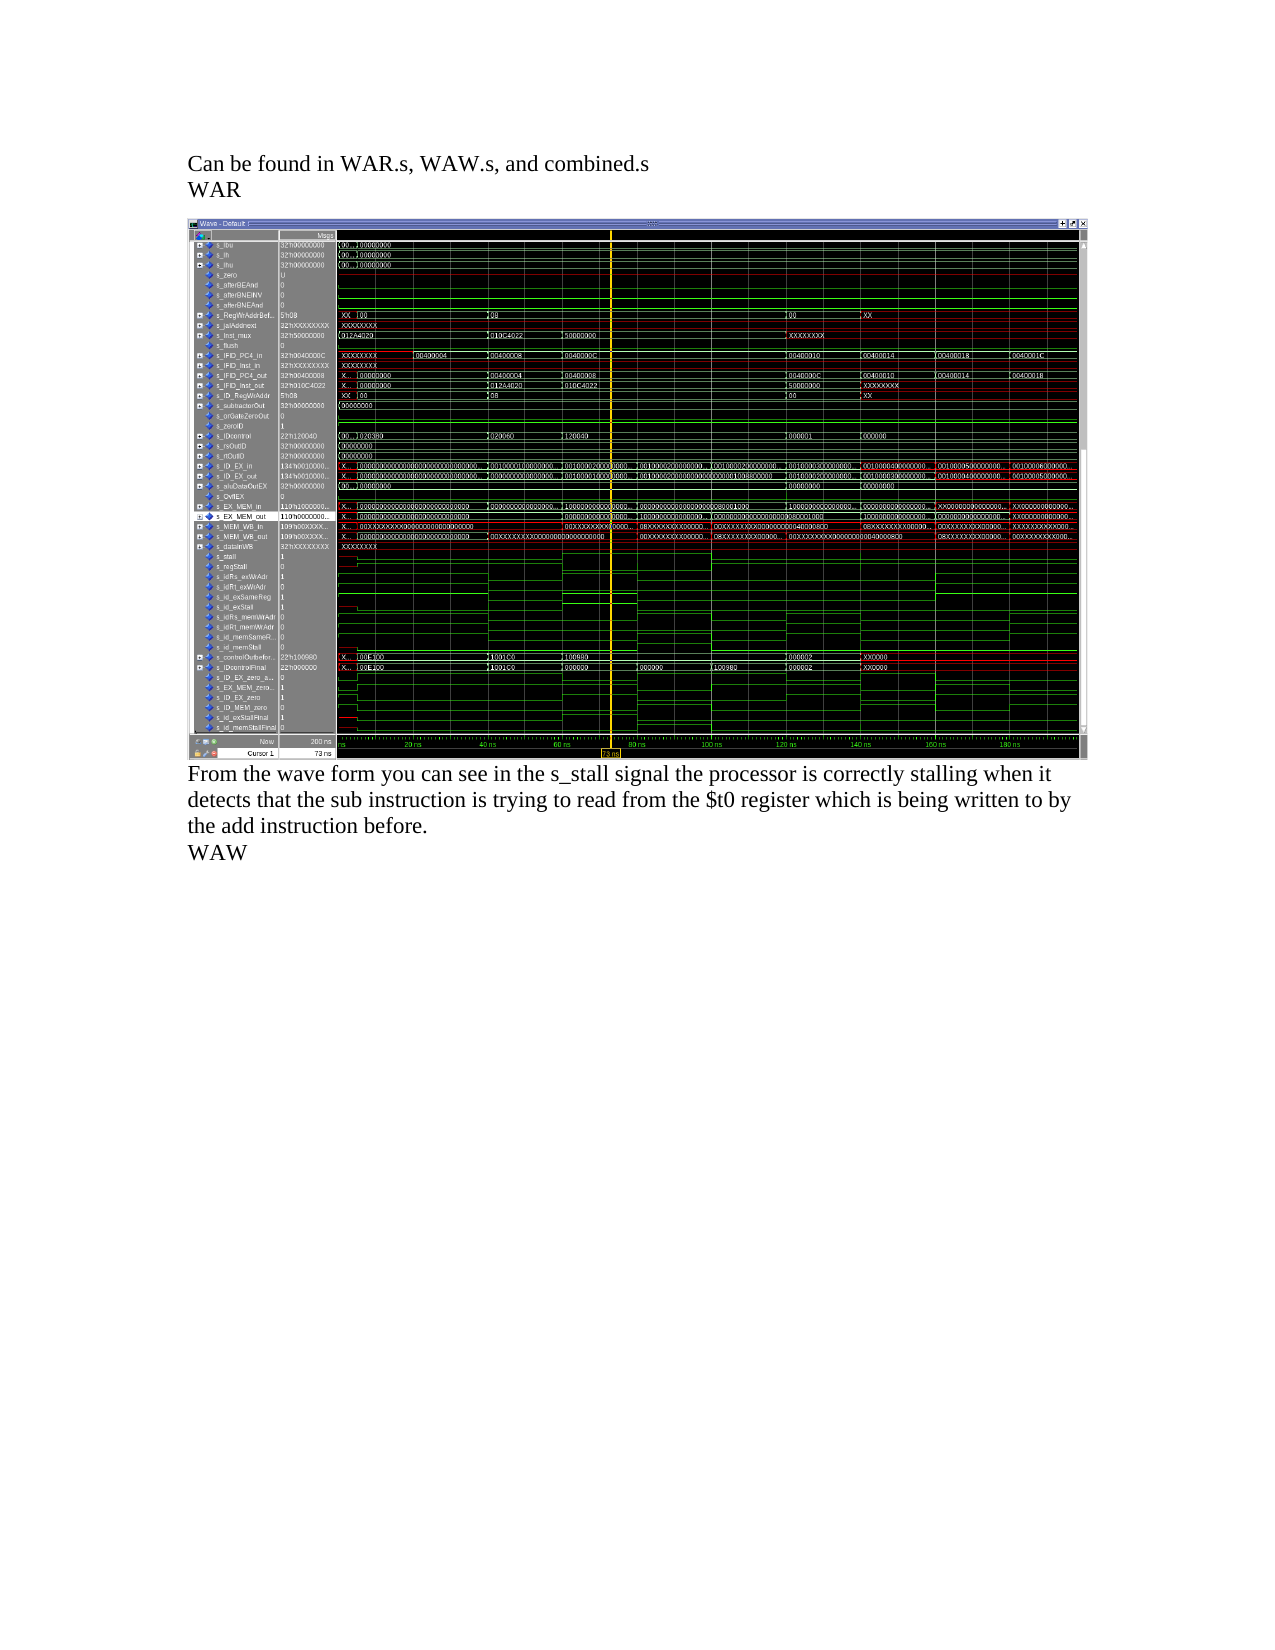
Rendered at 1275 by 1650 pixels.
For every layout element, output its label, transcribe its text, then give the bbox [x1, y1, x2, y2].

text WAR [187, 176, 1087, 203]
text Can be found in WAR.s, WAW.s, and combined.s [187, 150, 1087, 176]
text From the wave form you can see in the s_stall signal the processor is correctly stalling when it detects that the sub instruction is trying to read from the $t0 register which is being written to by the add instruction before. [187, 760, 1087, 839]
picture [187, 218, 1088, 760]
text [187, 203, 1087, 218]
text WAW [187, 839, 1087, 865]
